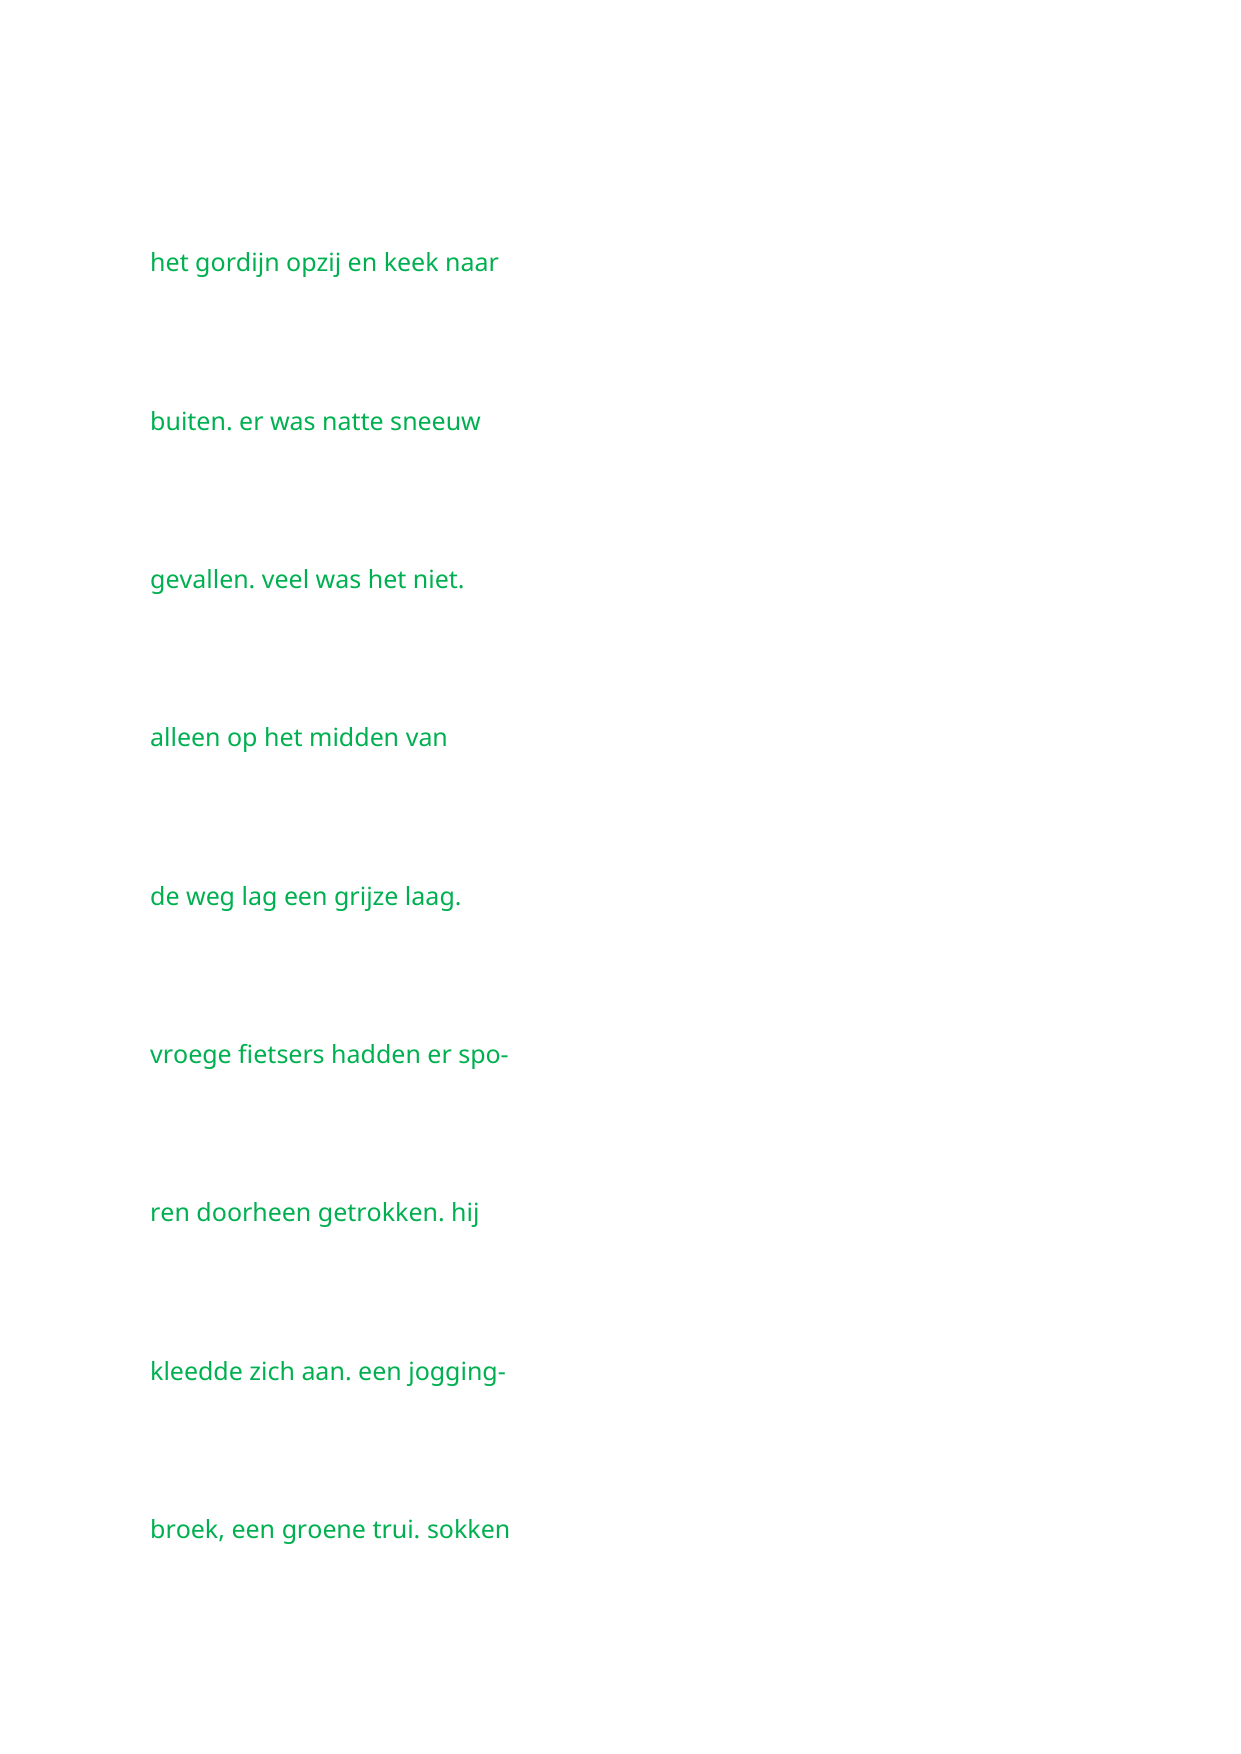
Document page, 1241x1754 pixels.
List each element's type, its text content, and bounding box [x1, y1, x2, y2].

text gevallen. veel was het niet. [150, 546, 1090, 596]
text alleen op het midden van [150, 704, 1090, 754]
text kleedde zich aan. een jogging- [150, 1337, 1090, 1387]
text buiten. er was natte sneeuw [150, 387, 1090, 437]
text vroege fietsers hadden er spo- [150, 1021, 1090, 1071]
text de weg lag een grijze laag. [150, 862, 1090, 912]
text broek, een groene trui. sokken [150, 1496, 1090, 1546]
text ren doorheen getrokken. hij [150, 1179, 1090, 1229]
text het gordijn opzij en keek naar [150, 229, 1090, 279]
